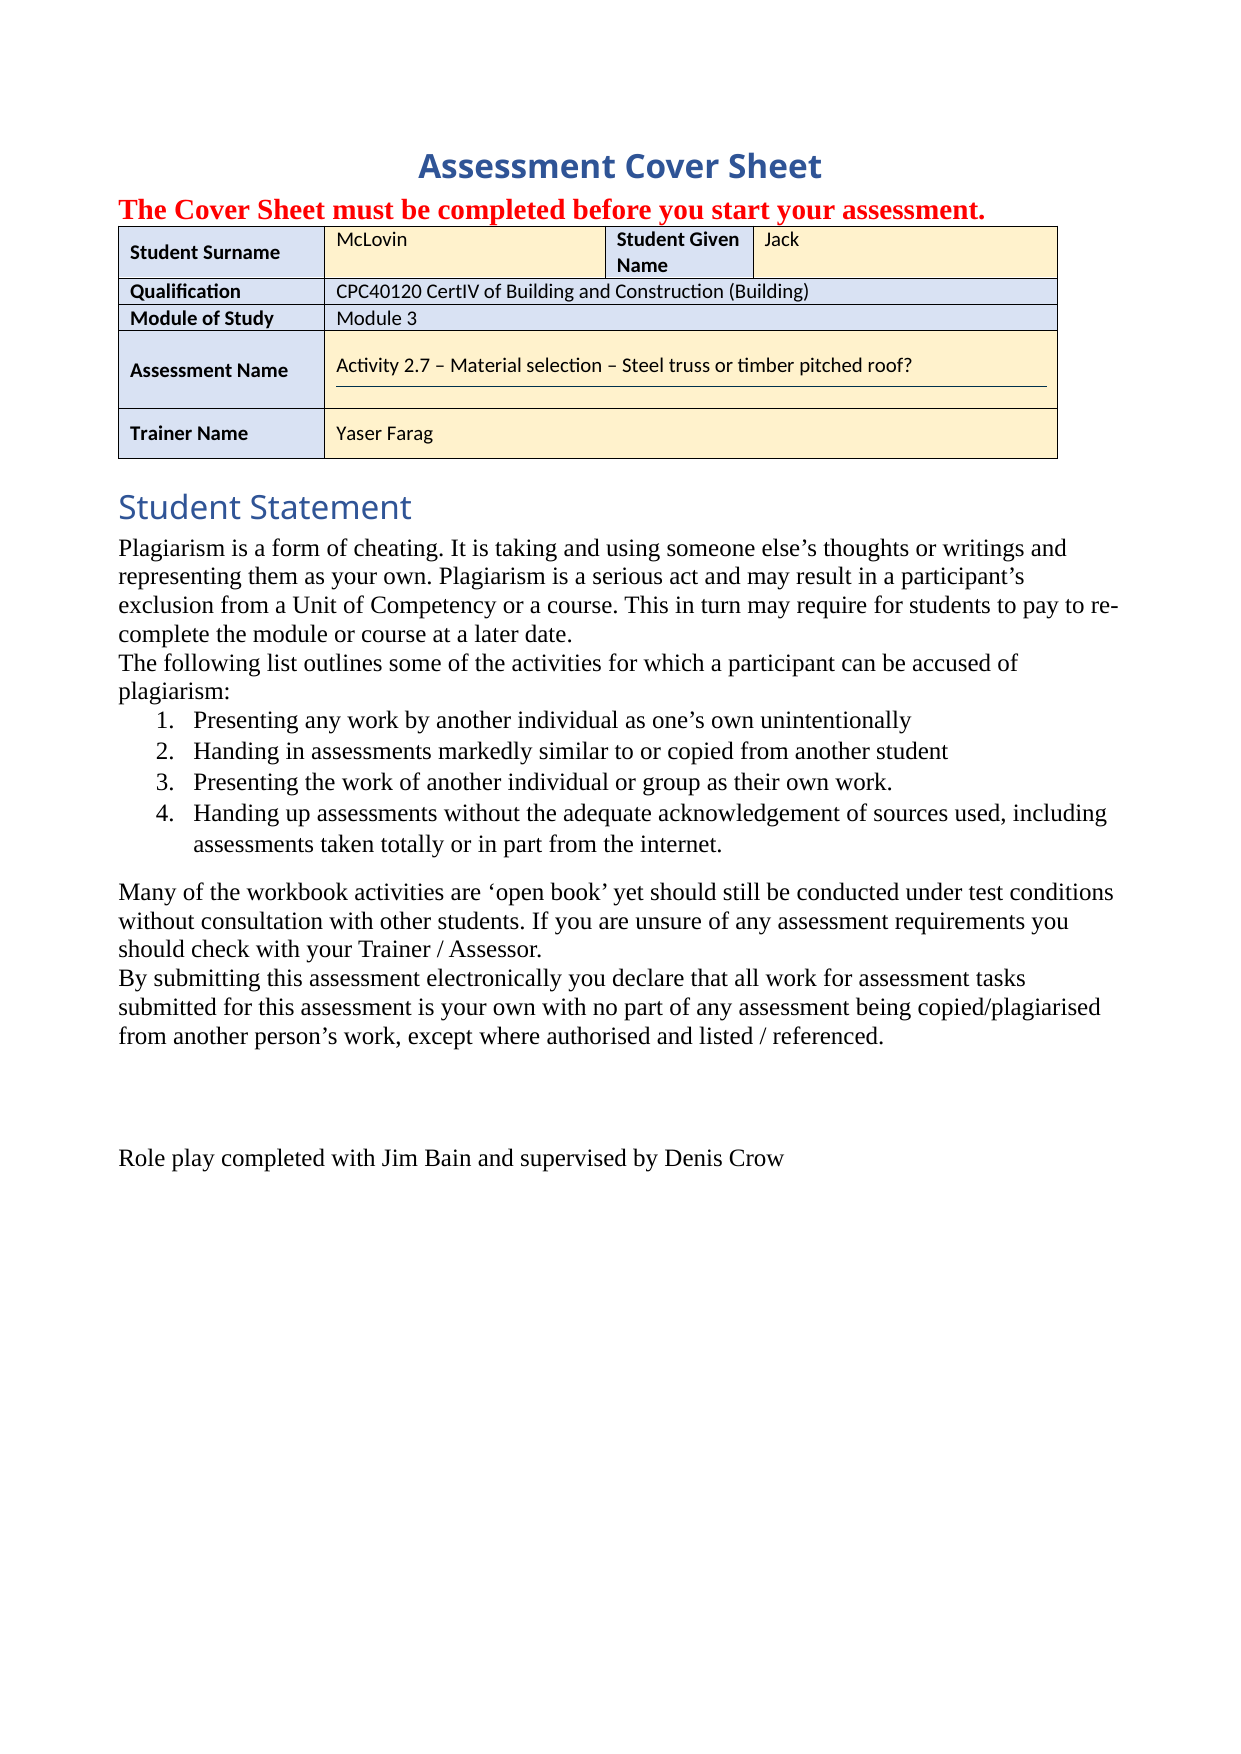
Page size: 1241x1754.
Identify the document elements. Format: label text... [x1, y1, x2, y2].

table_cell Trainer Name [119, 409, 324, 458]
table_cell CPC40120 CertIV of Building and Construction (Building) [325, 279, 1057, 304]
table_cell Module of Study [119, 305, 324, 330]
table_cell Activity 2.7 – Material selection – Steel truss or timber pitched roof? [325, 331, 1057, 408]
list Presenting the work of another individual or group as their own work. [156, 767, 1122, 796]
table_cell Assessment Name [119, 331, 324, 408]
table_header Jack [754, 227, 1057, 277]
text Role play completed with Jim Bain and supervised by Denis Crow [118, 1143, 1122, 1171]
list Handing up assessments without the adequate acknowledgement of sources used, including assessments taken totally or in part from the internet. [156, 798, 1122, 858]
table_header Student Given Name [606, 227, 753, 277]
table_cell Qualification [119, 279, 324, 304]
text Many of the workbook activities are ‘open book’ yet should still be conducted under test conditions without consultation with other students. If you are unsure of any assessment requirements you should check with your Trainer / Assessor. [118, 877, 1122, 963]
table_cell Module 3 [325, 305, 1057, 330]
text The following list outlines some of the activities for which a participant can be accused of plagiarism: [118, 648, 1122, 705]
table_header Student Surname [119, 227, 324, 277]
subtitle Student Statement [118, 484, 1122, 529]
text The Cover Sheet must be completed before you start your assessment. [118, 192, 1122, 226]
subtitle Assessment Cover Sheet [118, 143, 1122, 188]
text Plagiarism is a form of cheating. It is taking and using someone else’s thoughts or writings and representing them as your own. Plagiarism is a serious act and may result in a participant’s exclusion from a Unit of Competency or a course. This in turn may require for students to pay to re-complete the module or course at a later date. [118, 533, 1122, 648]
table_header McLovin [325, 227, 605, 277]
text By submitting this assessment electronically you declare that all work for assessment tasks submitted for this assessment is your own with no part of any assessment being copied/plagiarised from another person’s work, except where authorised and listed / referenced. [118, 963, 1122, 1049]
list Presenting any work by another individual as one’s own unintentionally [156, 705, 1122, 734]
list Handing in assessments markedly similar to or copied from another student [156, 736, 1122, 765]
table_cell Yaser Farag [325, 409, 1057, 458]
